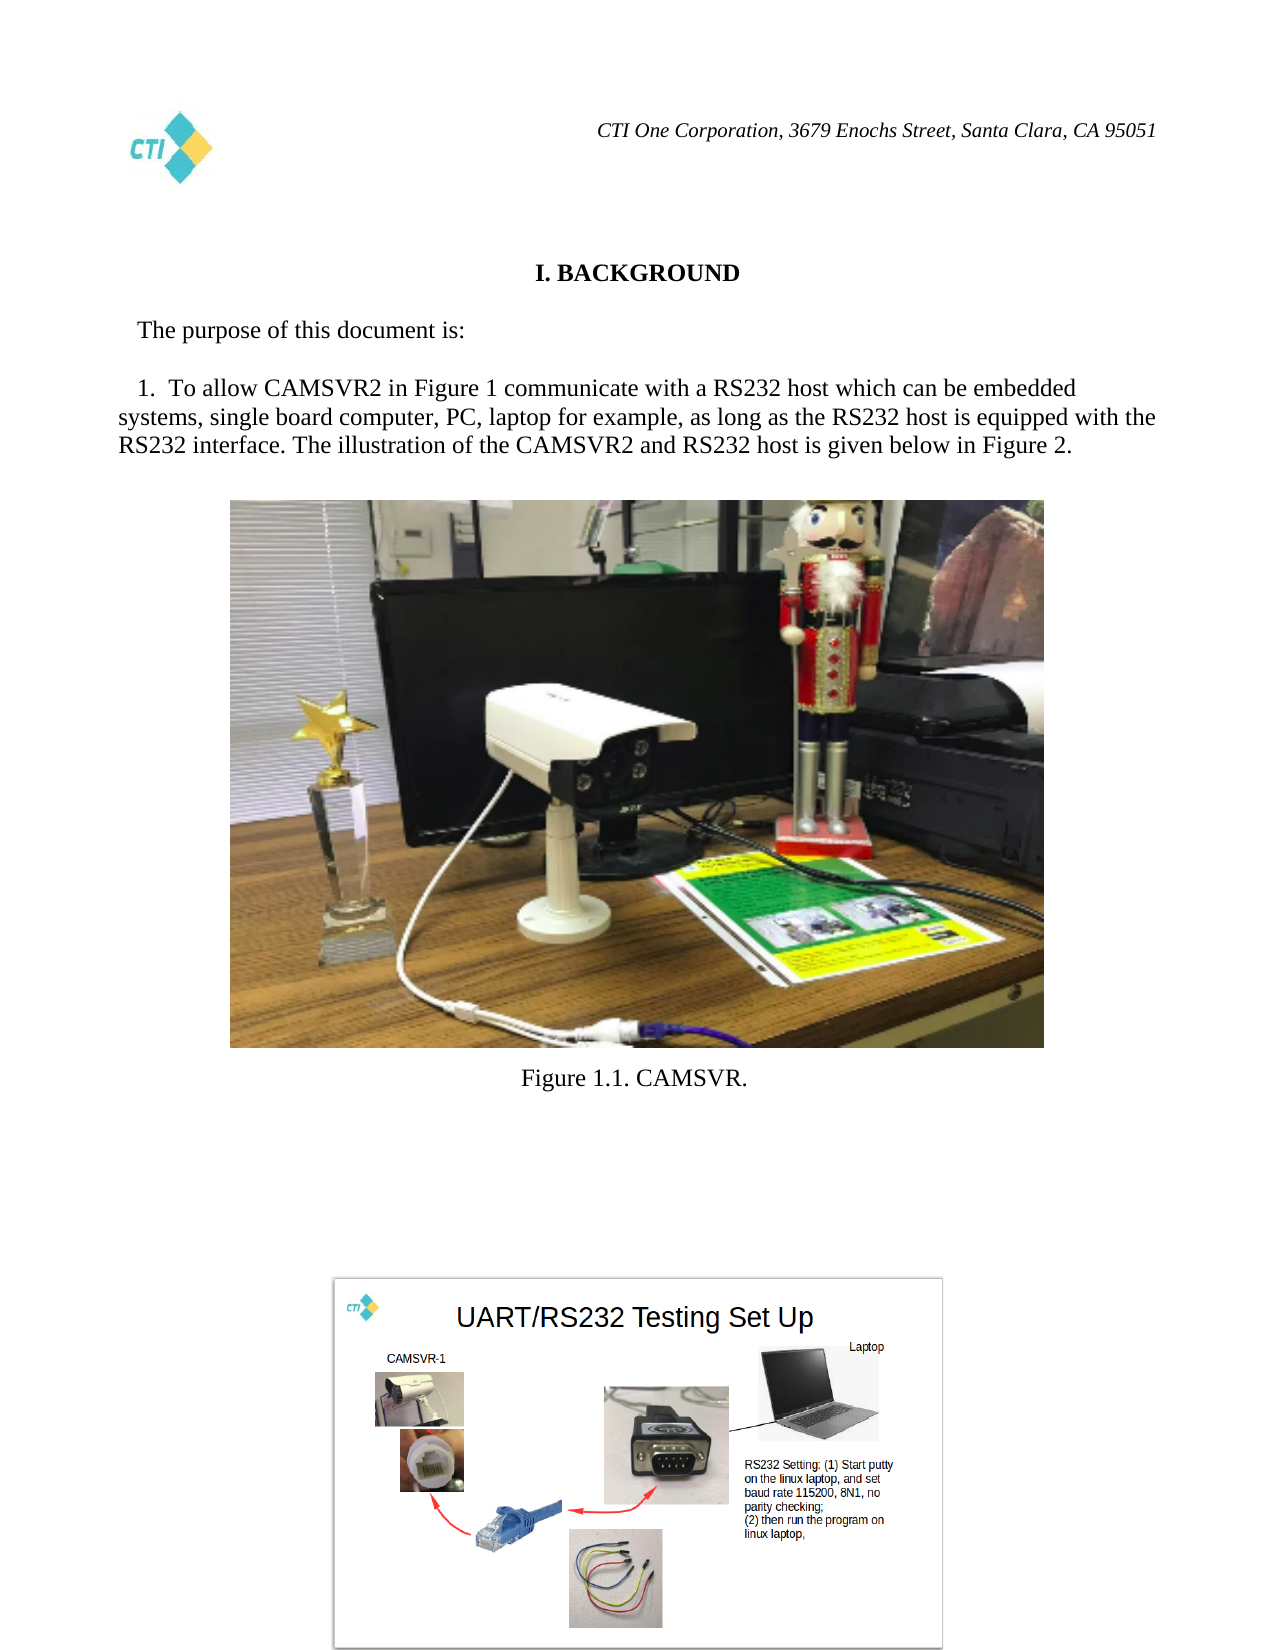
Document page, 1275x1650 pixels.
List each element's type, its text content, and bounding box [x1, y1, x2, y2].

text I. BACKGROUND [118, 258, 1157, 287]
picture [128, 98, 214, 188]
text The purpose of this document is: [118, 315, 1157, 344]
picture [230, 500, 1044, 1048]
text 1. To allow CAMSVR2 in Figure 1 communicate with a RS232 host which can be embedded systems, single board computer, PC, laptop for example, as long as the RS232 host is equipped with the RS232 interface. The illustration of the CAMSVR2 and RS232 host is given below in Figure 2. [118, 373, 1157, 459]
text Figure 1.1. CAMSVR. [118, 1063, 1157, 1092]
picture [331, 1276, 943, 1650]
